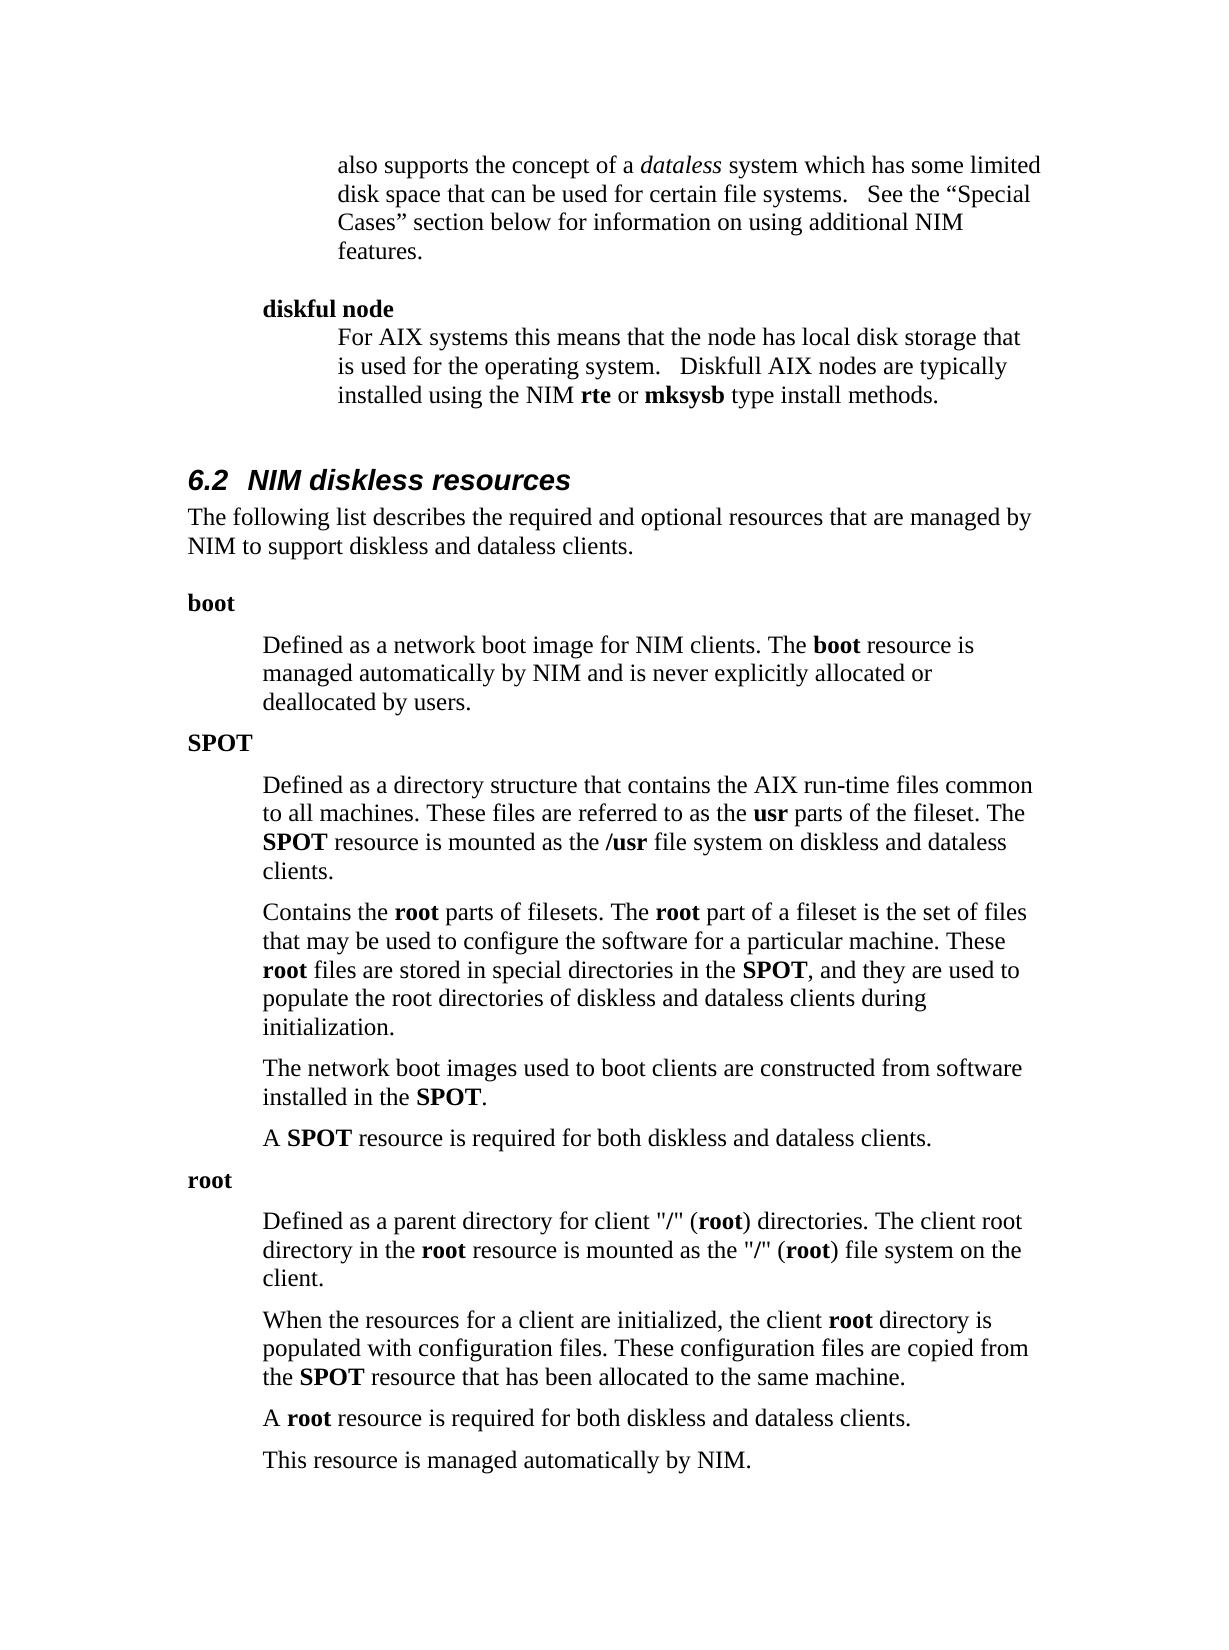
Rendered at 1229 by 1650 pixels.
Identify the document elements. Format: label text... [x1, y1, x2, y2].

text The following list describes the required and optional resources that are managed by NIM to support diskless and dataless clients. [187, 502, 1041, 560]
text The network boot images used to boot clients are constructed from software installed in the SPOT. [262, 1053, 1041, 1111]
text root [187, 1165, 1041, 1193]
subtitle NIM diskless resources [187, 462, 1041, 496]
text A root resource is required for both diskless and dataless clients. [262, 1403, 1041, 1432]
text boot [187, 588, 1041, 617]
text Defined as a directory structure that contains the AIX run-time files common to all machines. These files are referred to as the usr parts of the fileset. The SPOT resource is mounted as the /usr file system on diskless and dataless clients. [262, 770, 1041, 885]
text also supports the concept of a dataless system which has some limited disk space that can be used for certain file systems. See the “Special Cases” section below for information on using additional NIM features. [337, 150, 1041, 265]
text SPOT [187, 728, 1041, 757]
text Defined as a parent directory for client "/" (root) directories. The client root directory in the root resource is mounted as the "/" (root) file system on the client. [262, 1206, 1041, 1292]
text diskful node [187, 294, 1041, 322]
text This resource is managed automatically by NIM. [262, 1445, 1041, 1473]
text When the resources for a client are initialized, the client root directory is populated with configuration files. These configuration files are copied from the SPOT resource that has been allocated to the same machine. [262, 1305, 1041, 1391]
text A SPOT resource is required for both diskless and dataless clients. [262, 1123, 1041, 1152]
text Contains the root parts of filesets. The root part of a fileset is the set of files that may be used to configure the software for a particular machine. These root files are stored in special directories in the SPOT, and they are used to populate the root directories of diskless and dataless clients during initialization. [262, 897, 1041, 1041]
text Defined as a network boot image for NIM clients. The boot resource is managed automatically by NIM and is never explicitly allocated or deallocated by users. [262, 630, 1041, 716]
text For AIX systems this means that the node has local disk storage that is used for the operating system. Diskfull AIX nodes are typically installed using the NIM rte or mksysb type install methods. [337, 322, 1041, 409]
